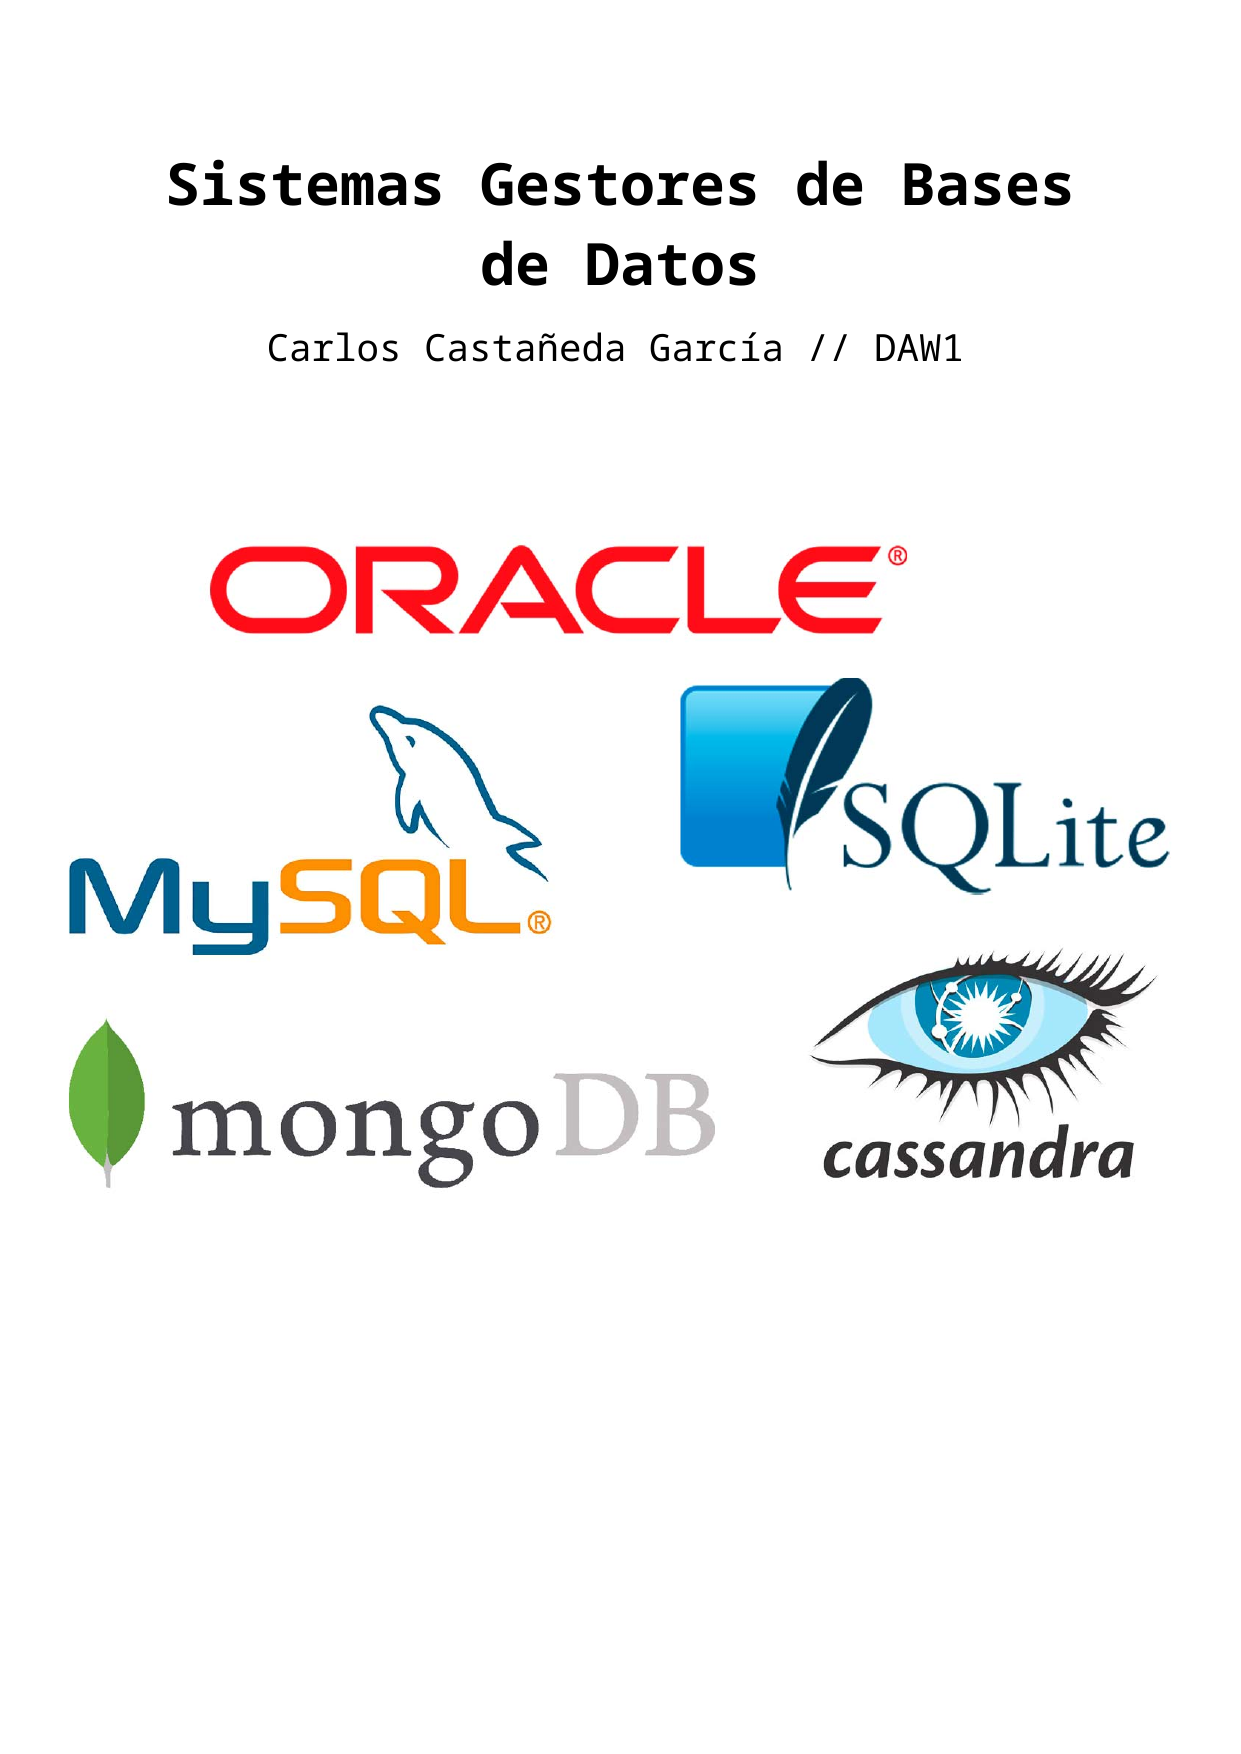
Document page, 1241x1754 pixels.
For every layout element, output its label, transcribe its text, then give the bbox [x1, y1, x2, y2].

picture [21, 477, 1221, 1276]
subtitle Carlos Castañeda García // DAW1 [118, 321, 1122, 372]
title Sistemas Gestores de Bases de Datos [118, 143, 1122, 302]
